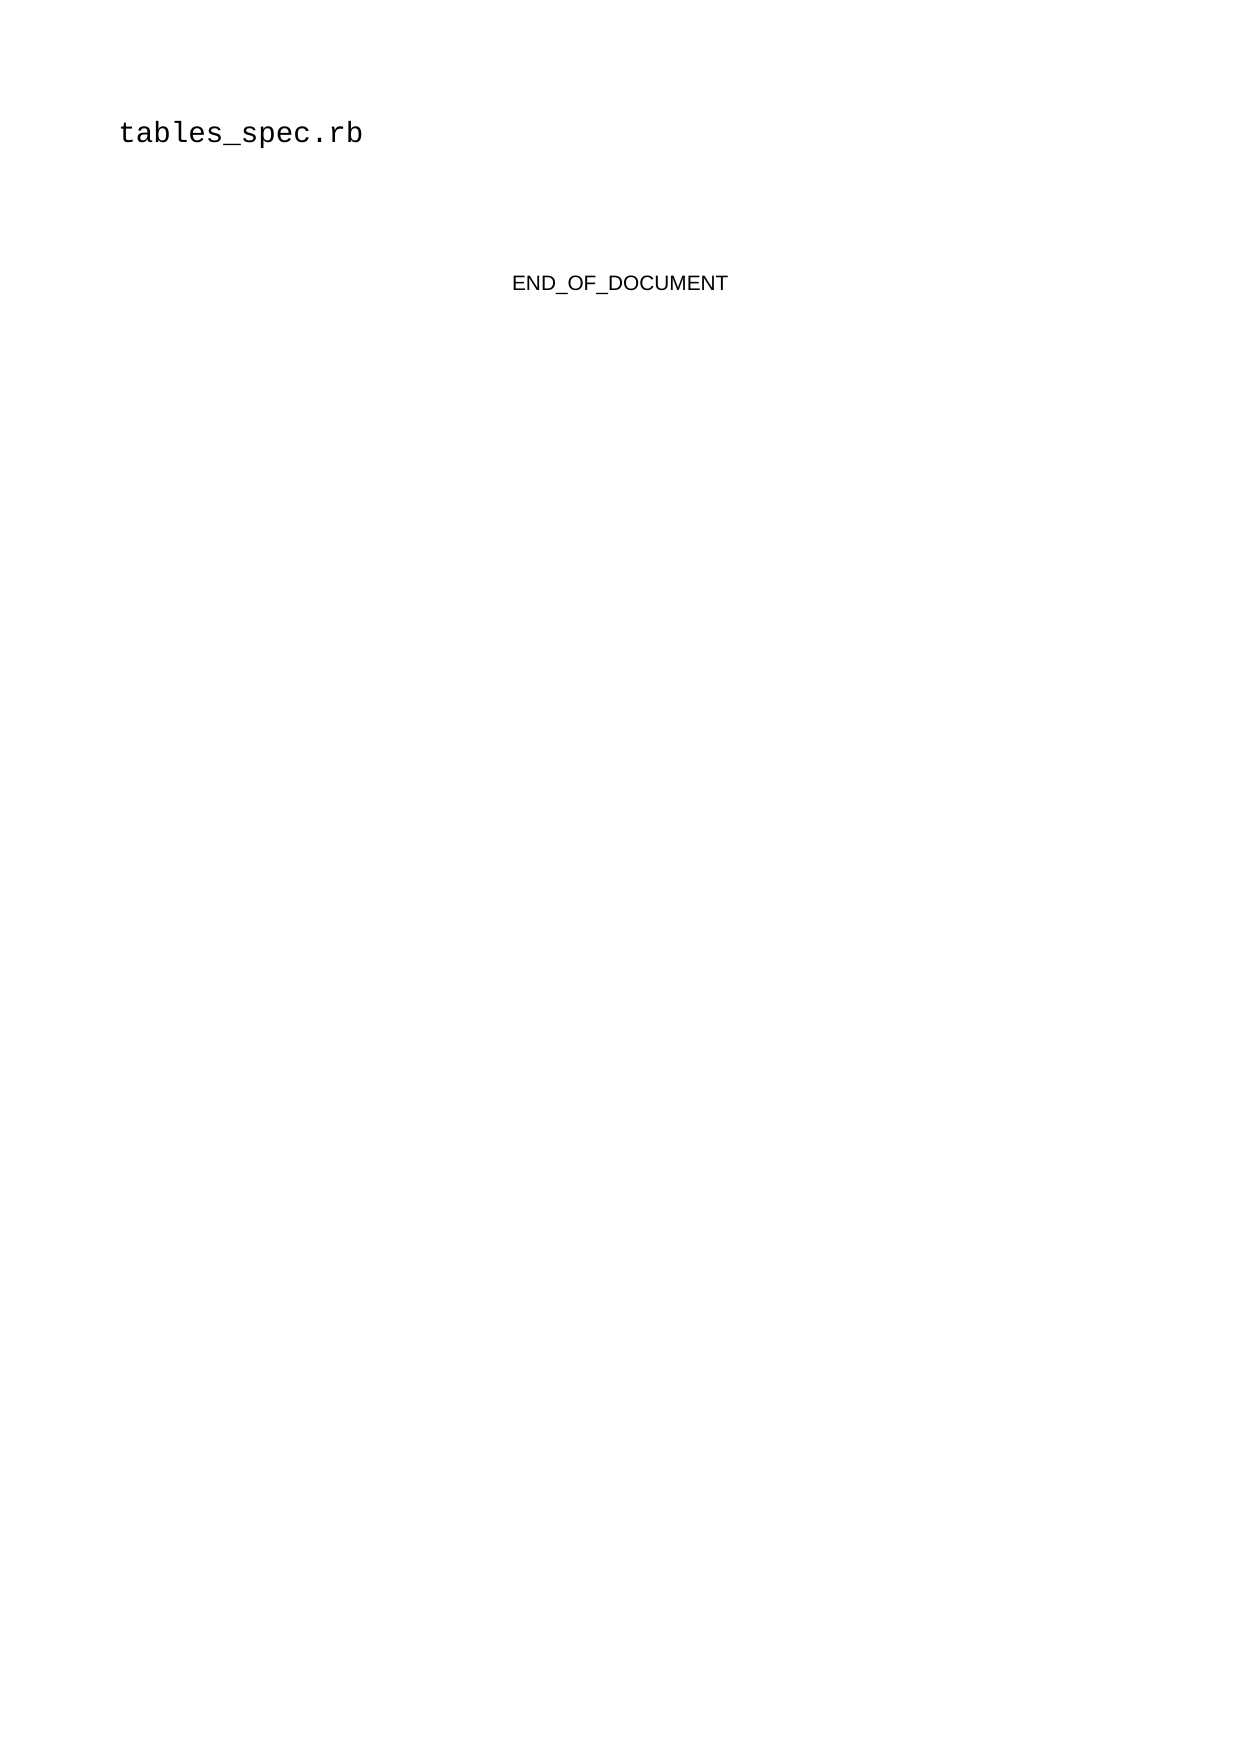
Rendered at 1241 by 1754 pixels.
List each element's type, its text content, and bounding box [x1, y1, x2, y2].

text tables_spec.rb [118, 118, 1122, 151]
text END_OF_DOCUMENT [118, 270, 1122, 294]
